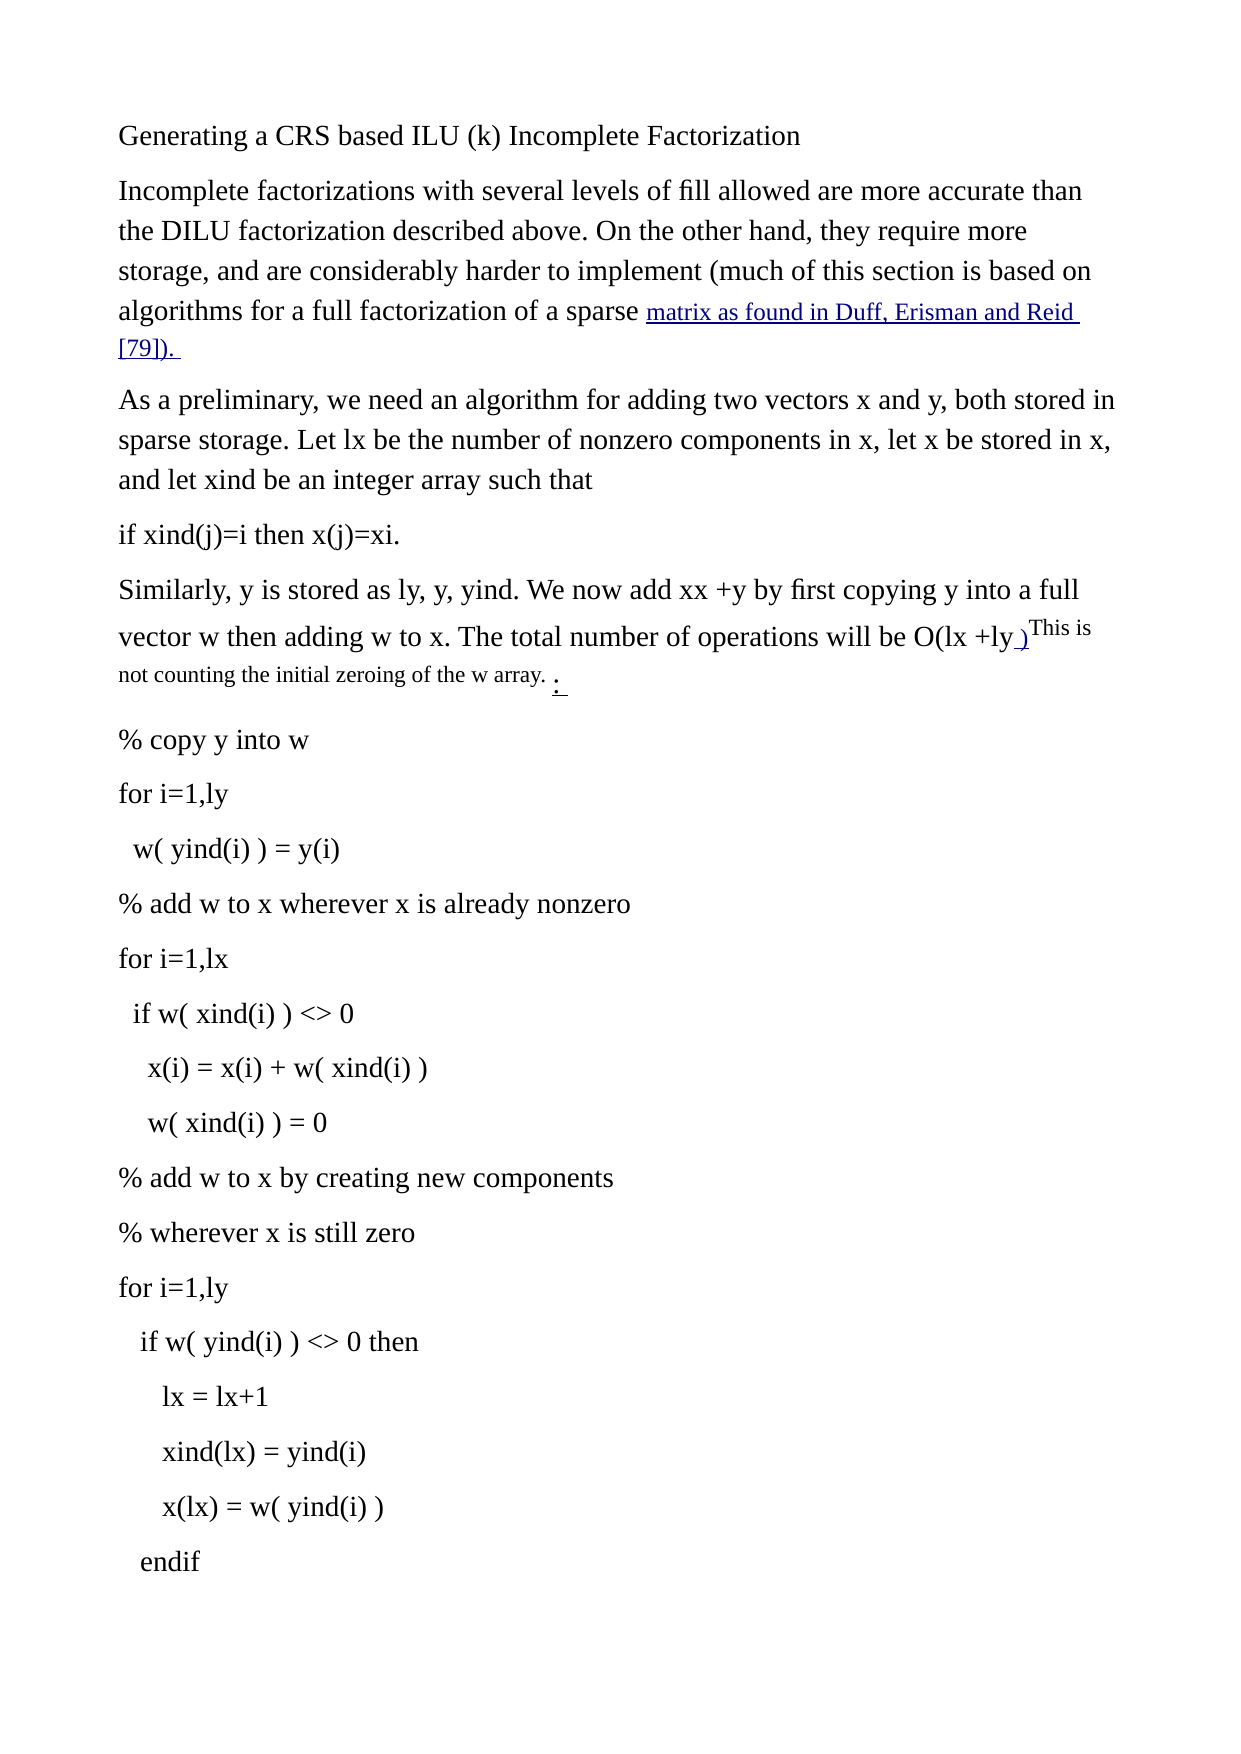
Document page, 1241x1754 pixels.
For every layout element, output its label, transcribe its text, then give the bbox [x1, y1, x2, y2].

text for i=1,ly [118, 777, 1122, 810]
text w( yind(i) ) = y(i) [118, 831, 1122, 865]
text Incomplete factorizations with several levels of ﬁll allowed are more accurate than the DILU factorization described above. On the other hand, they require more storage, and are considerably harder to implement (much of this section is based on algorithms for a full factorization of a sparse matrix as found in Duff, Erisman and Reid [79]). [118, 173, 1122, 362]
text if w( yind(i) ) <> 0 then [118, 1324, 1122, 1358]
text % wherever x is still zero [118, 1215, 1122, 1248]
text for i=1,ly [118, 1270, 1122, 1303]
text x(i) = x(i) + w( xind(i) ) [118, 1051, 1122, 1084]
text for i=1,lx [118, 941, 1122, 974]
text x(lx) = w( yind(i) ) [118, 1489, 1122, 1522]
text lx = lx+1 [118, 1379, 1122, 1413]
text xind(lx) = yind(i) [118, 1434, 1122, 1468]
text Generating a CRS based ILU (k) Incomplete Factorization [118, 118, 1122, 152]
text if xind(j)=i then x(j)=xi. [118, 517, 1122, 551]
text % copy y into w [118, 722, 1122, 755]
text if w( xind(i) ) <> 0 [118, 996, 1122, 1029]
text endif [118, 1544, 1122, 1577]
text As a preliminary, we need an algorithm for adding two vectors x and y, both stored in sparse storage. Let lx be the number of nonzero components in x, let x be stored in x, and let xind be an integer array such that [118, 382, 1122, 496]
text % add w to x by creating new components [118, 1160, 1122, 1194]
text Similarly, y is stored as ly, y, yind. We now add xx +y by ﬁrst copying y into a full vector w then adding w to x. The total number of operations will be O(lx +ly )This is not counting the initial zeroing of the w array. : [118, 572, 1122, 699]
text w( xind(i) ) = 0 [118, 1105, 1122, 1139]
text % add w to x wherever x is already nonzero [118, 886, 1122, 920]
